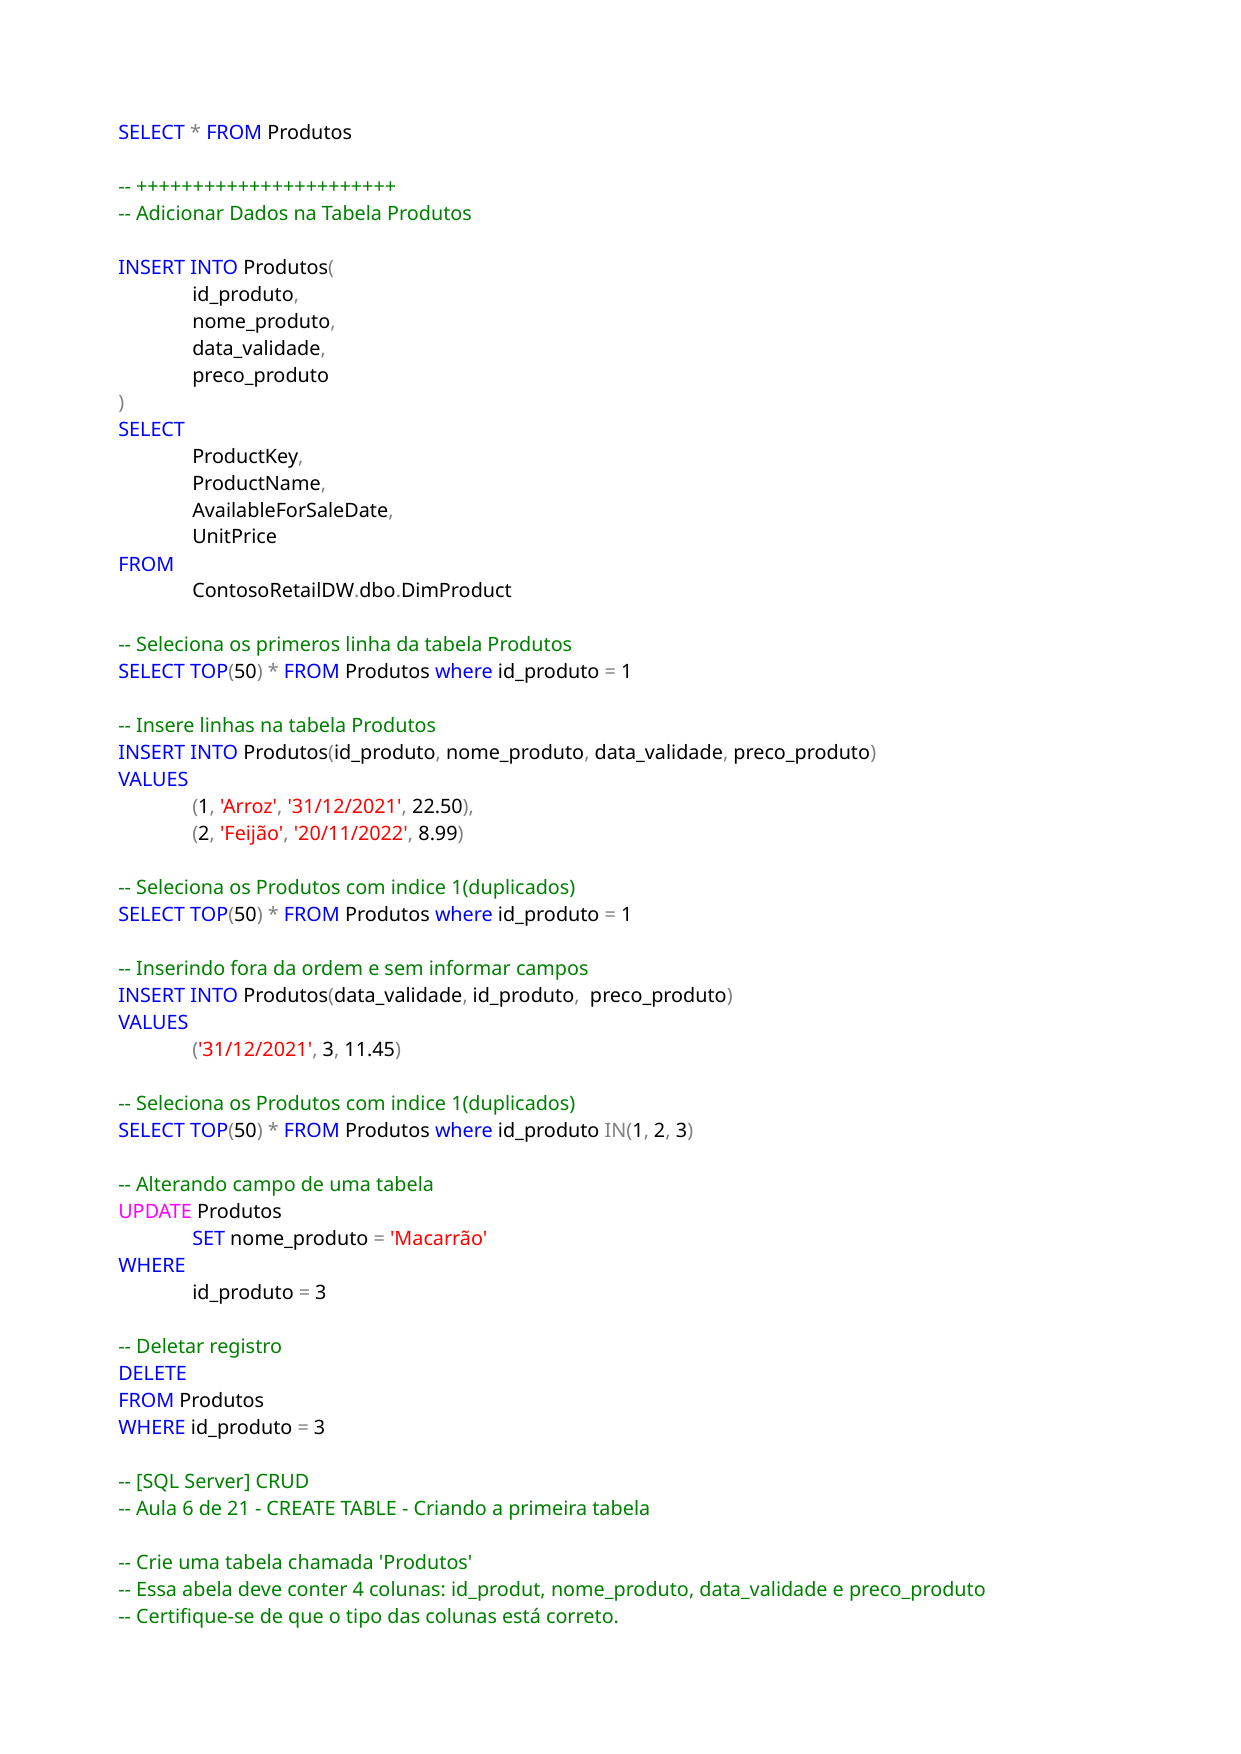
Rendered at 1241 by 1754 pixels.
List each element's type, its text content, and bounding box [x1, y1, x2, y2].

text id_produto, [118, 280, 1122, 307]
text INSERT INTO Produtos( [118, 253, 1122, 280]
text (1, 'Arroz', '31/12/2021', 22.50), [118, 793, 1122, 819]
text WHERE id_produto = 3 [118, 1413, 1122, 1440]
text -- Essa abela deve conter 4 colunas: id_produt, nome_produto, data_validade e preco_produto [118, 1575, 1122, 1602]
text -- Seleciona os Produtos com indice 1(duplicados) [118, 873, 1122, 901]
text data_validade, [118, 334, 1122, 361]
text nome_produto, [118, 307, 1122, 334]
text preco_produto [118, 361, 1122, 388]
text INSERT INTO Produtos(data_validade, id_produto, preco_produto) [118, 981, 1122, 1008]
text SELECT TOP(50) * FROM Produtos where id_produto IN(1, 2, 3) [118, 1116, 1122, 1143]
text -- Deletar registro [118, 1332, 1122, 1359]
text VALUES [118, 766, 1122, 793]
text -- Adicionar Dados na Tabela Produtos [118, 199, 1122, 226]
text -- Crie uma tabela chamada 'Produtos' [118, 1548, 1122, 1575]
text SELECT TOP(50) * FROM Produtos where id_produto = 1 [118, 658, 1122, 685]
text INSERT INTO Produtos(id_produto, nome_produto, data_validade, preco_produto) [118, 739, 1122, 766]
text -- [SQL Server] CRUD [118, 1467, 1122, 1494]
text -- Seleciona os primeros linha da tabela Produtos [118, 631, 1122, 658]
text -- Inserindo fora da ordem e sem informar campos [118, 954, 1122, 981]
text SELECT * FROM Produtos [118, 118, 1122, 145]
text UPDATE Produtos [118, 1197, 1122, 1224]
text WHERE [118, 1251, 1122, 1278]
text AvailableForSaleDate, [118, 496, 1122, 523]
text -- Aula 6 de 21 - CREATE TABLE - Criando a primeira tabela [118, 1494, 1122, 1521]
text -- Certifique-se de que o tipo das colunas está correto. [118, 1602, 1122, 1629]
text ) [118, 388, 1122, 415]
text SELECT [118, 415, 1122, 442]
text ContosoRetailDW.dbo.DimProduct [118, 577, 1122, 604]
text -- Seleciona os Produtos com indice 1(duplicados) [118, 1089, 1122, 1116]
text id_produto = 3 [118, 1278, 1122, 1305]
text ProductName, [118, 469, 1122, 496]
text -- Insere linhas na tabela Produtos [118, 712, 1122, 739]
text ('31/12/2021', 3, 11.45) [118, 1035, 1122, 1062]
text VALUES [118, 1008, 1122, 1035]
text ProductKey, [118, 442, 1122, 469]
text (2, 'Feijão', '20/11/2022', 8.99) [118, 819, 1122, 847]
text FROM Produtos [118, 1386, 1122, 1413]
text SELECT TOP(50) * FROM Produtos where id_produto = 1 [118, 901, 1122, 927]
text -- +++++++++++++++++++++++ [118, 172, 1122, 199]
text FROM [118, 550, 1122, 577]
text SET nome_produto = 'Macarrão' [118, 1224, 1122, 1251]
text -- Alterando campo de uma tabela [118, 1170, 1122, 1197]
text UnitPrice [118, 523, 1122, 550]
text DELETE [118, 1359, 1122, 1386]
